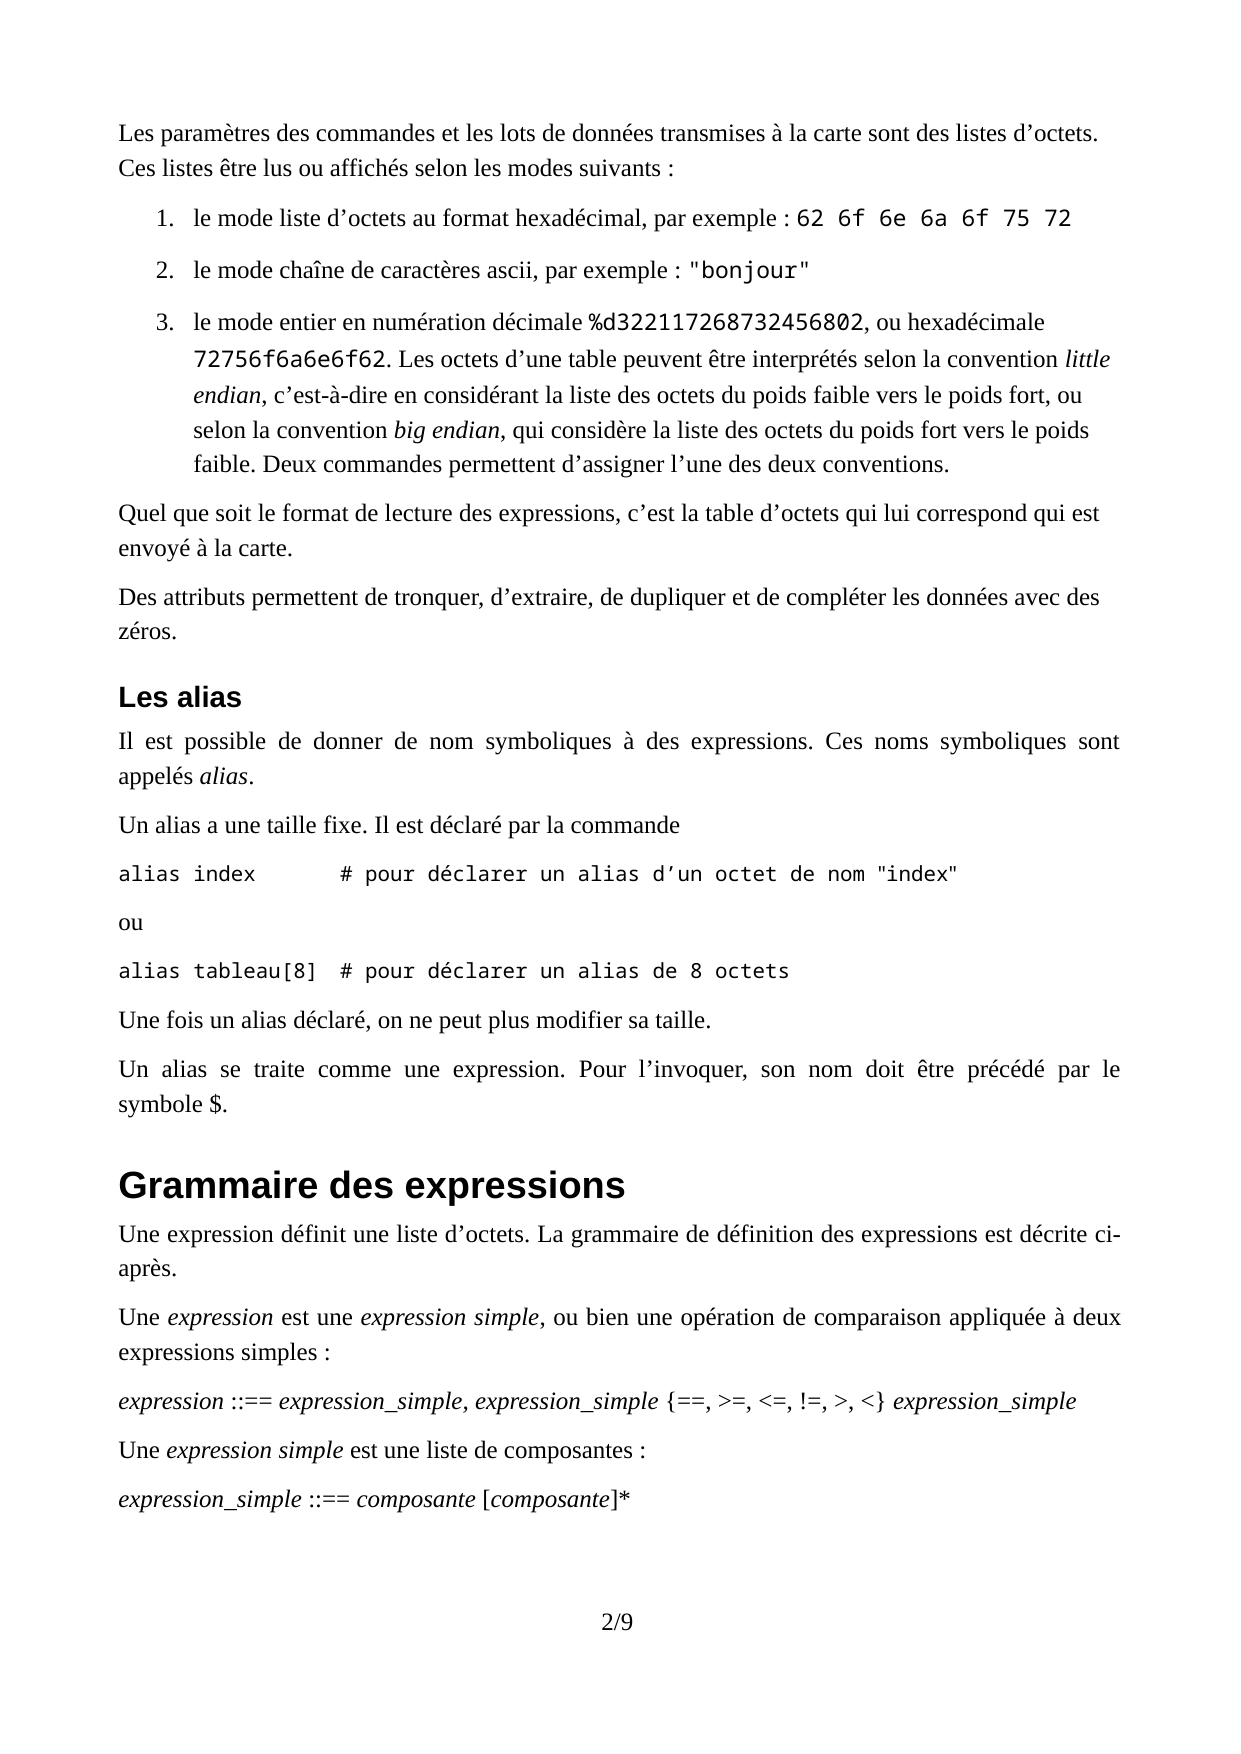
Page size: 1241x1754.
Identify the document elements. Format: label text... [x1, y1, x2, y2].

text Une expression est une expression simple, ou bien une opération de comparaison appliquée à deux expressions simples : [118, 1302, 1122, 1366]
text Quel que soit le format de lecture des expressions, c’est la table d’octets qui lui correspond qui est envoyé à la carte. [118, 498, 1122, 562]
list le mode entier en numération décimale %d322117268732456802, ou hexadécimale 72756f6a6e6f62. Les octets d’une table peuvent être interprétés selon la convention little endian, c’est-à-dire en considérant la liste des octets du poids faible vers le poids fort, ou selon la convention big endian, qui considère la liste des octets du poids fort vers le poids faible. Deux commandes permettent d’assigner l’une des deux conventions. [156, 306, 1122, 478]
text Un alias se traite comme une expression. Pour l’invoquer, son nom doit être précédé par le symbole $. [118, 1054, 1122, 1117]
text Les paramètres des commandes et les lots de données transmises à la carte sont des listes d’octets. Ces listes être lus ou affichés selon les modes suivants : [118, 118, 1122, 181]
list le mode liste d’octets au format hexadécimal, par exemple : 62 6f 6e 6a 6f 75 72 [156, 202, 1122, 233]
list le mode chaîne de caractères ascii, par exemple : "bonjour" [156, 254, 1122, 285]
text Des attributs permettent de tronquer, d’extraire, de dupliquer et de compléter les données avec des zéros. [118, 582, 1122, 645]
text Une expression simple est une liste de composantes : [118, 1435, 1122, 1464]
subtitle Grammaire des expressions [118, 1163, 1122, 1206]
text expression_simple ::== composante [composante]* [118, 1484, 1122, 1513]
text alias tableau[8] # pour déclarer un alias de 8 octets [118, 957, 1122, 985]
text Un alias a une taille fixe. Il est déclaré par la commande [118, 810, 1122, 838]
text Une expression définit une liste d’octets. La grammaire de définition des expressions est décrite ci-après. [118, 1219, 1122, 1282]
text expression ::== expression_simple, expression_simple {==, >=, <=, !=, >, <} expression_simple [118, 1386, 1122, 1415]
text Il est possible de donner de nom symboliques à des expressions. Ces noms symboliques sont appelés alias. [118, 726, 1122, 789]
text Une fois un alias déclaré, on ne peut plus modifier sa taille. [118, 1005, 1122, 1034]
text alias index # pour déclarer un alias d’un octet de nom "index" [118, 859, 1122, 887]
text ou [118, 907, 1122, 936]
subtitle Les alias [118, 680, 1122, 714]
